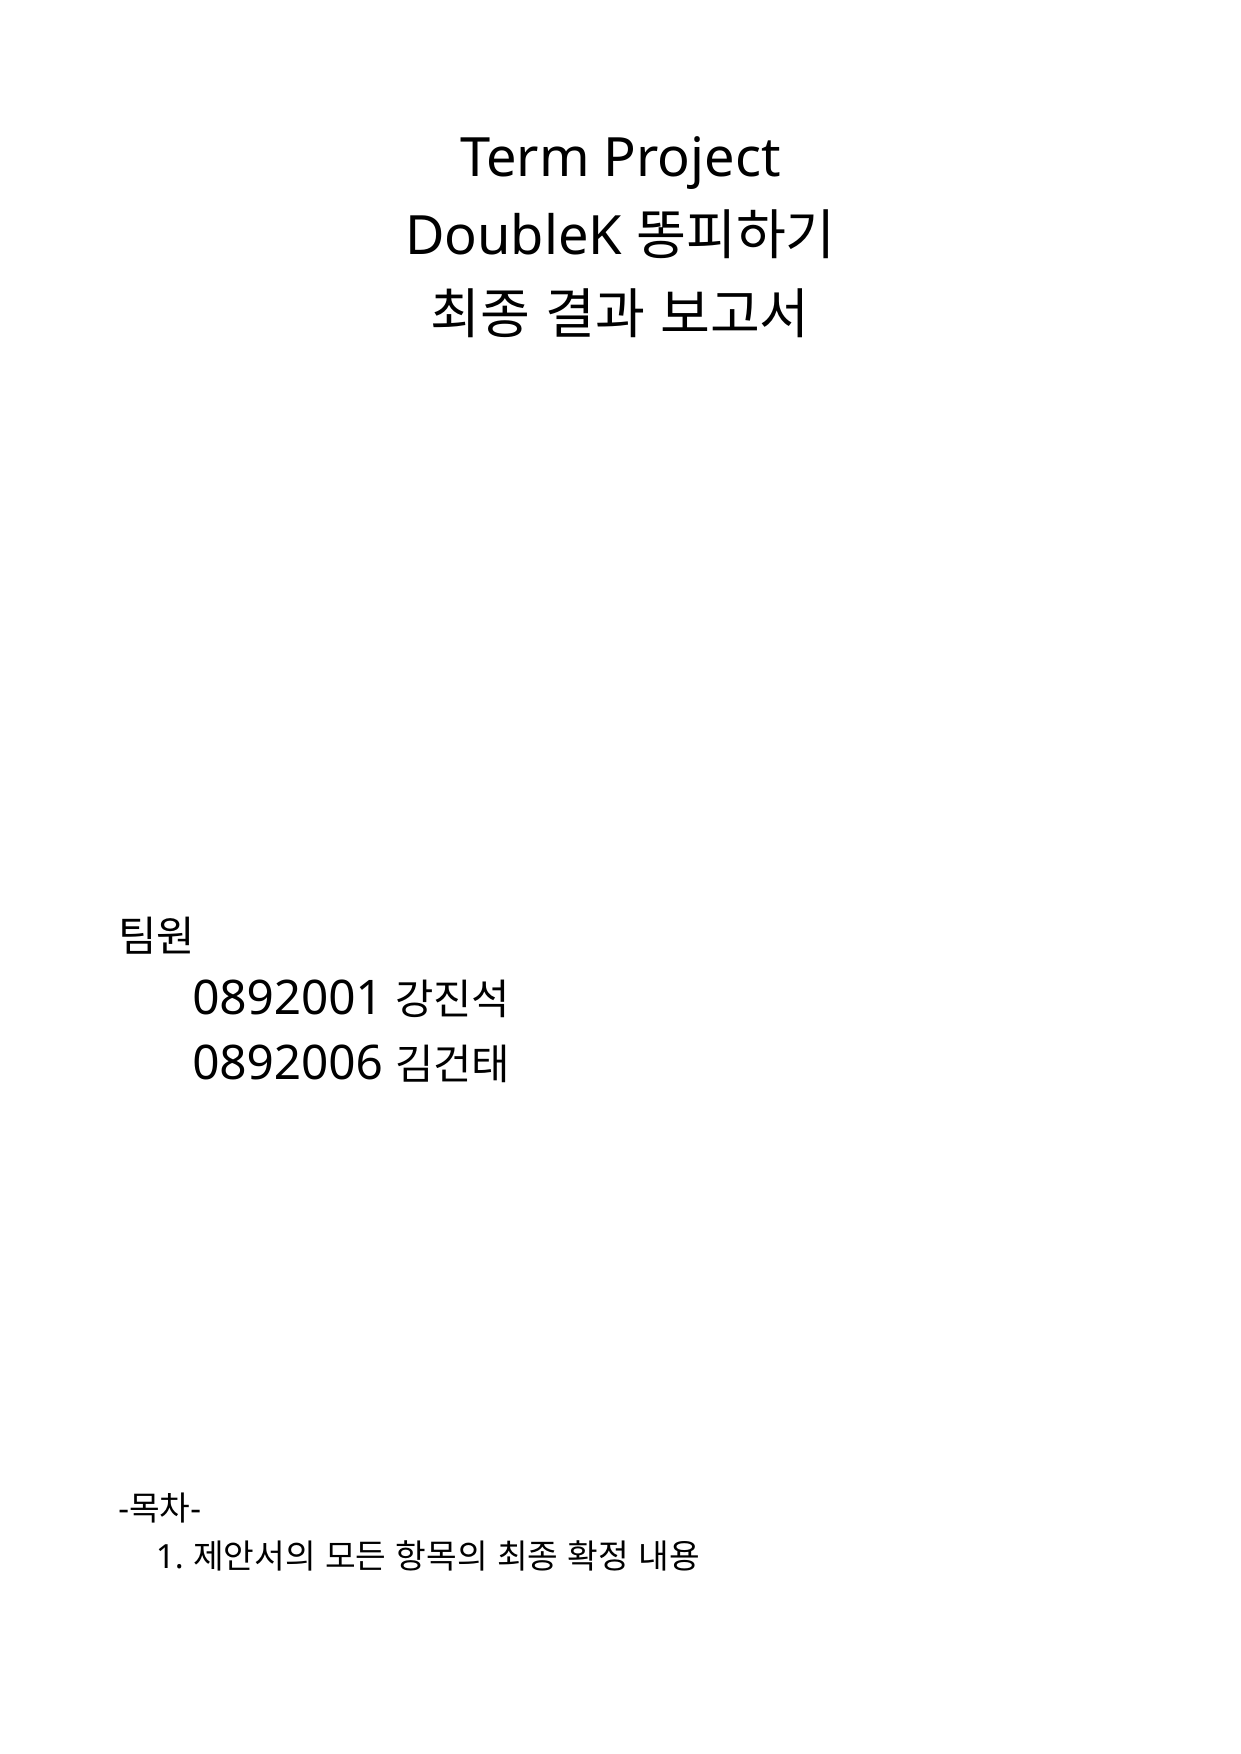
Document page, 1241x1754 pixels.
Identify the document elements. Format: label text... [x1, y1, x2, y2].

text -목차- [118, 1482, 1122, 1530]
text Term Project [118, 118, 1122, 192]
text DoubleK 똥피하기 [118, 192, 1122, 271]
text 최종 결과 보고서 [118, 271, 1122, 349]
list 제안서의 모든 항목의 최종 확정 내용 [156, 1530, 1122, 1579]
text 0892001 강진석 [118, 963, 1122, 1028]
text 팀원 [118, 903, 1122, 963]
text 0892006 김건태 [118, 1028, 1122, 1093]
